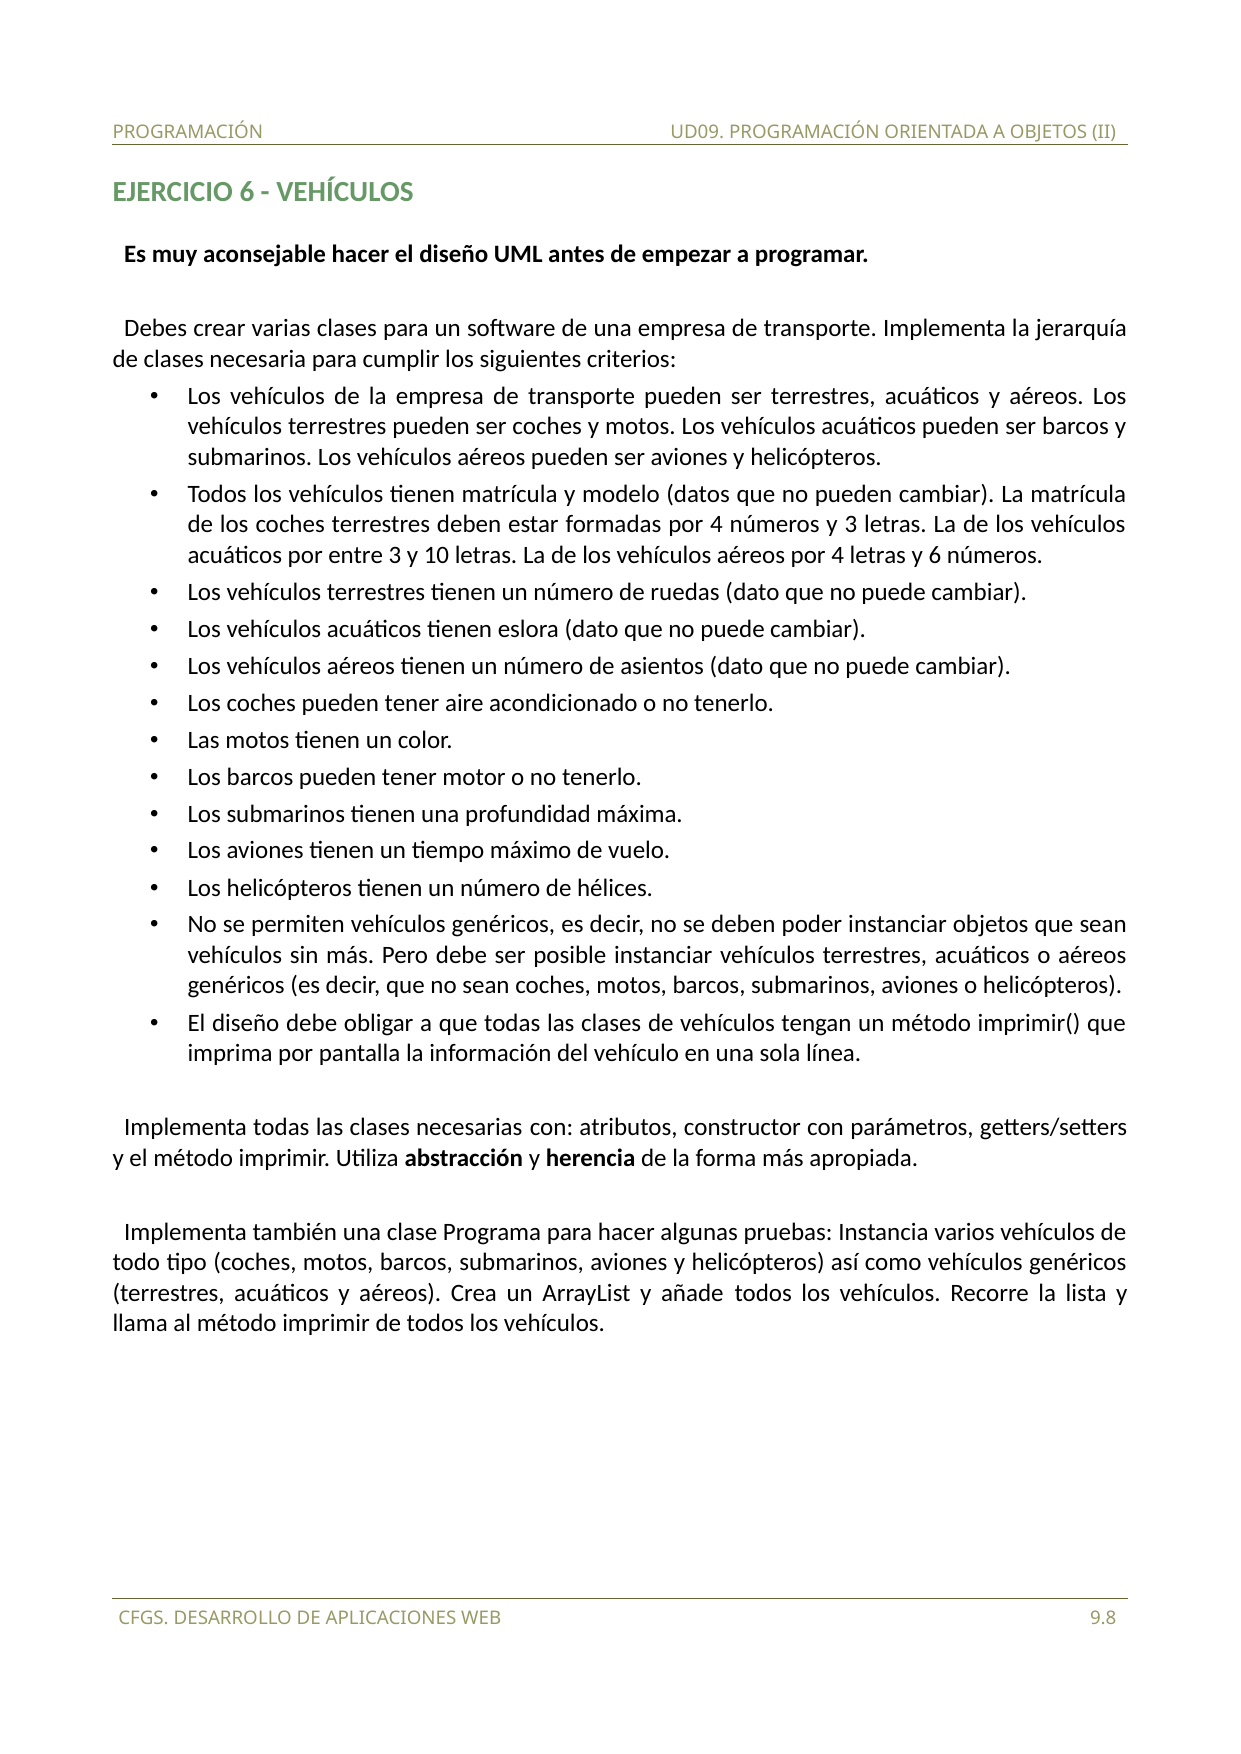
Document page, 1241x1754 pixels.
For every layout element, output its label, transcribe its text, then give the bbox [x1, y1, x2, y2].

text Implementa también una clase Programa para hacer algunas pruebas: Instancia varios vehículos de todo tipo (coches, motos, barcos, submarinos, aviones y helicópteros) así como vehículos genéricos (terrestres, acuáticos y aéreos). Crea un ArrayList y añade todos los vehículos. Recorre la lista y llama al método imprimir de todos los vehículos. [112, 1216, 1128, 1338]
subtitle Ejercicio 6 - VEHÍCULOS [112, 173, 1128, 209]
list Las motos tienen un color. [150, 724, 1128, 754]
list Los submarinos tienen una profundidad máxima. [150, 798, 1128, 828]
text Debes crear varias clases para un software de una empresa de transporte. Implementa la jerarquía de clases necesaria para cumplir los siguientes criterios: [112, 312, 1128, 373]
list Los coches pueden tener aire acondicionado o no tenerlo. [150, 687, 1128, 717]
list Los aviones tienen un tiempo máximo de vuelo. [150, 835, 1128, 865]
list Los helicópteros tienen un número de hélices. [150, 872, 1128, 902]
text Es muy aconsejable hacer el diseño UML antes de empezar a programar. [112, 238, 1128, 269]
list Todos los vehículos tienen matrícula y modelo (datos que no pueden cambiar). La matrícula de los coches terrestres deben estar formadas por 4 números y 3 letras. La de los vehículos acuáticos por entre 3 y 10 letras. La de los vehículos aéreos por 4 letras y 6 números. [150, 478, 1128, 569]
text Implementa todas las clases necesarias con: atributos, constructor con parámetros, getters/setters y el método imprimir. Utiliza abstracción y herencia de la forma más apropiada. [112, 1111, 1128, 1172]
list Los vehículos aéreos tienen un número de asientos (dato que no puede cambiar). [150, 650, 1128, 680]
list Los vehículos de la empresa de transporte pueden ser terrestres, acuáticos y aéreos. Los vehículos terrestres pueden ser coches y motos. Los vehículos acuáticos pueden ser barcos y submarinos. Los vehículos aéreos pueden ser aviones y helicópteros. [150, 380, 1128, 471]
list El diseño debe obligar a que todas las clases de vehículos tengan un método imprimir() que imprima por pantalla la información del vehículo en una sola línea. [150, 1007, 1128, 1068]
list Los barcos pueden tener motor o no tenerlo. [150, 761, 1128, 791]
list Los vehículos acuáticos tienen eslora (dato que no puede cambiar). [150, 613, 1128, 643]
list Los vehículos terrestres tienen un número de ruedas (dato que no puede cambiar). [150, 576, 1128, 606]
list No se permiten vehículos genéricos, es decir, no se deben poder instanciar objetos que sean vehículos sin más. Pero debe ser posible instanciar vehículos terrestres, acuáticos o aéreos genéricos (es decir, que no sean coches, motos, barcos, submarinos, aviones o helicópteros). [150, 909, 1128, 1000]
